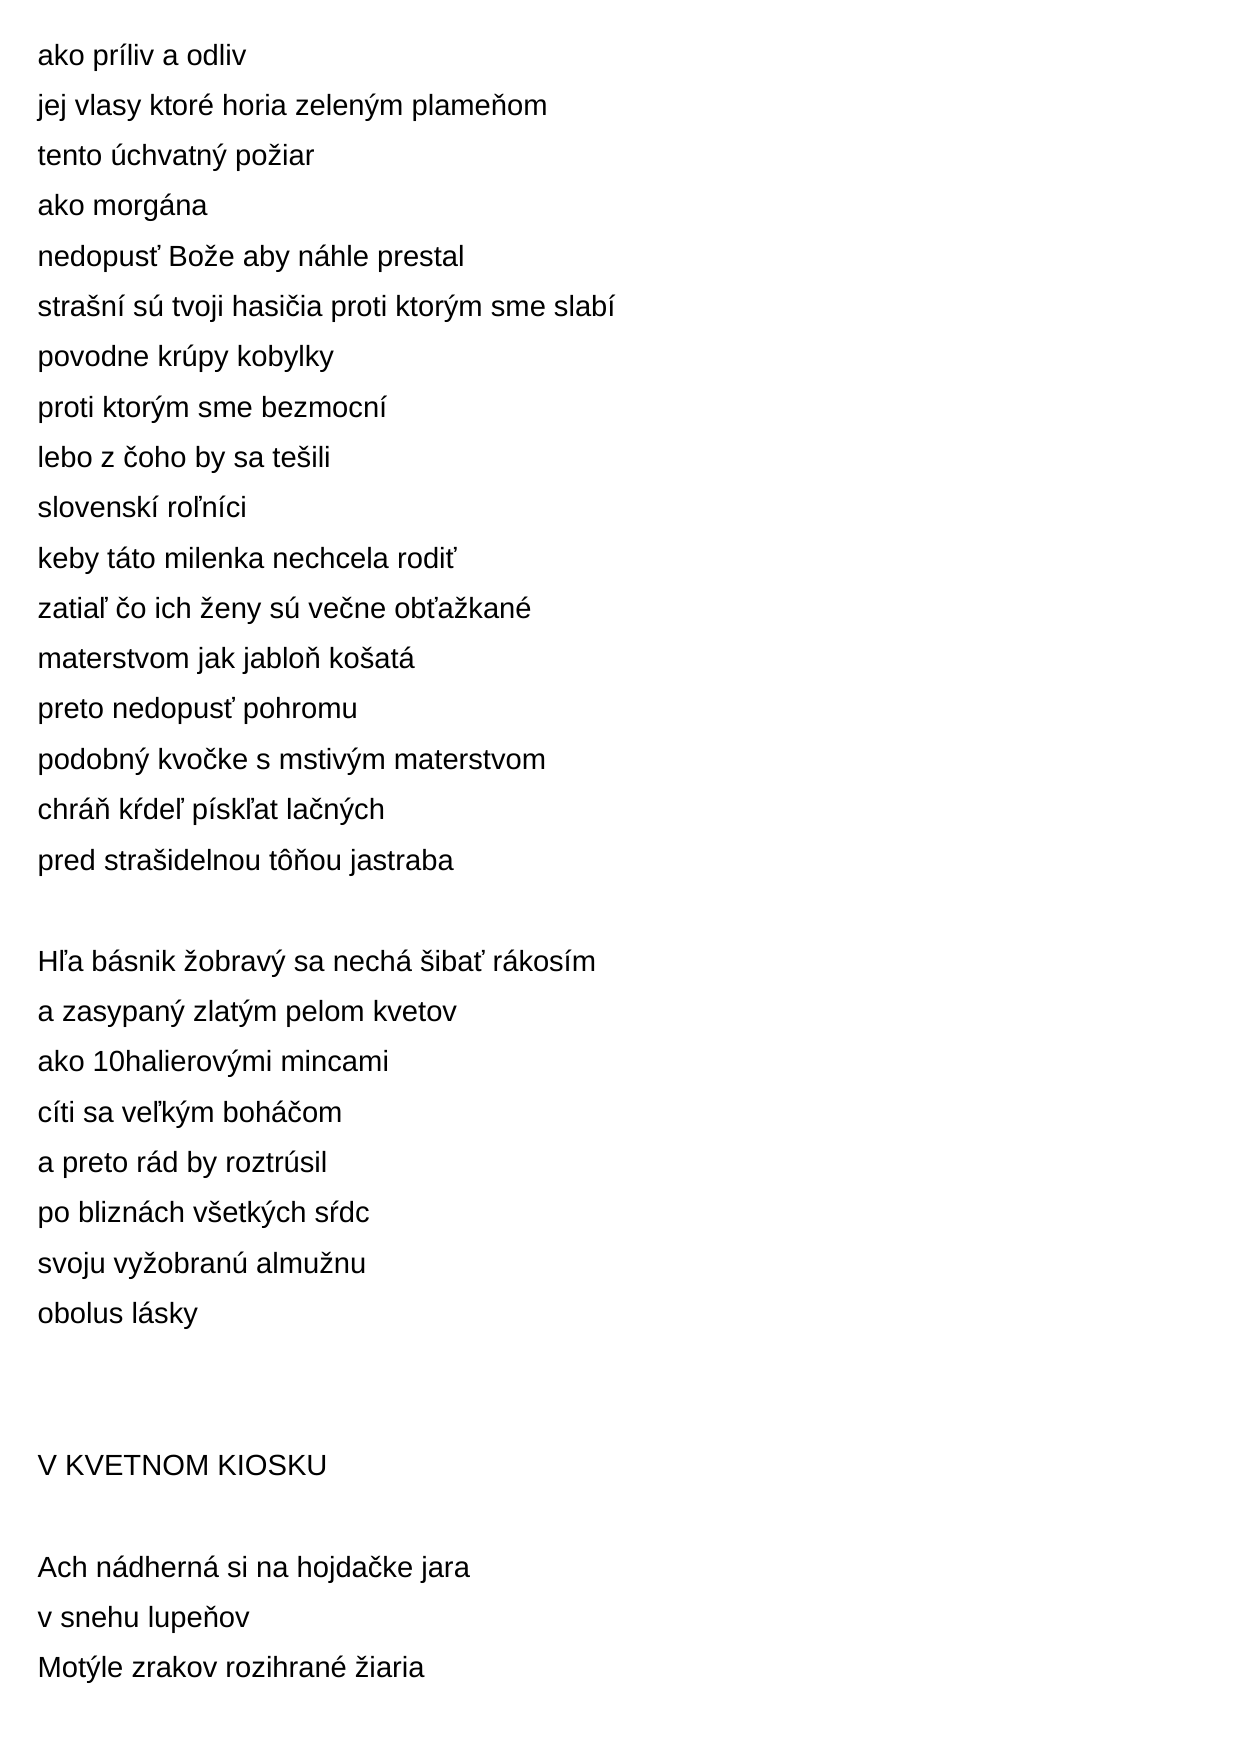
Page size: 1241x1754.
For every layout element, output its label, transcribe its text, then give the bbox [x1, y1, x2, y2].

text nedopusť Bože aby náhle prestal [37, 239, 1089, 272]
text povodne krúpy kobylky [37, 339, 1089, 373]
text materstvom jak jabloň košatá [37, 641, 1089, 675]
text obolus lásky [37, 1296, 1089, 1329]
text jej vlasy ktoré horia zeleným plameňom [37, 88, 1089, 121]
text podobný kvočke s mstivým materstvom [37, 742, 1089, 775]
text a zasypaný zlatým pelom kvetov [37, 994, 1089, 1028]
text Ach nádherná si na hojdačke jara [37, 1550, 1089, 1583]
text Motýle zrakov rozihrané žiaria [37, 1650, 1089, 1684]
text ako morgána [37, 188, 1089, 222]
text ako 10halierovými mincami [37, 1044, 1089, 1078]
text ako príliv a odliv [37, 37, 1089, 71]
text chráň kŕdeľ pískľat lačných [37, 792, 1089, 826]
text slovenskí roľníci [37, 490, 1089, 524]
text svoju vyžobranú almužnu [37, 1246, 1089, 1279]
text pred strašidelnou tôňou jastraba [37, 842, 1089, 876]
text keby táto milenka nechcela rodiť [37, 541, 1089, 574]
text cíti sa veľkým boháčom [37, 1095, 1089, 1128]
text strašní sú tvoji hasičia proti ktorým sme slabí [37, 289, 1089, 323]
text lebo z čoho by sa tešili [37, 440, 1089, 473]
text zatiaľ čo ich ženy sú večne obťažkané [37, 591, 1089, 624]
subtitle V KVETNOM KIOSKU [37, 1448, 1089, 1482]
text Hľa básnik žobravý sa nechá šibať rákosím [37, 944, 1089, 977]
text proti ktorým sme bezmocní [37, 390, 1089, 423]
text po bliznách všetkých sŕdc [37, 1195, 1089, 1229]
text preto nedopusť pohromu [37, 692, 1089, 725]
text v snehu lupeňov [37, 1600, 1089, 1634]
text tento úchvatný požiar [37, 138, 1089, 172]
text a preto rád by roztrúsil [37, 1145, 1089, 1179]
